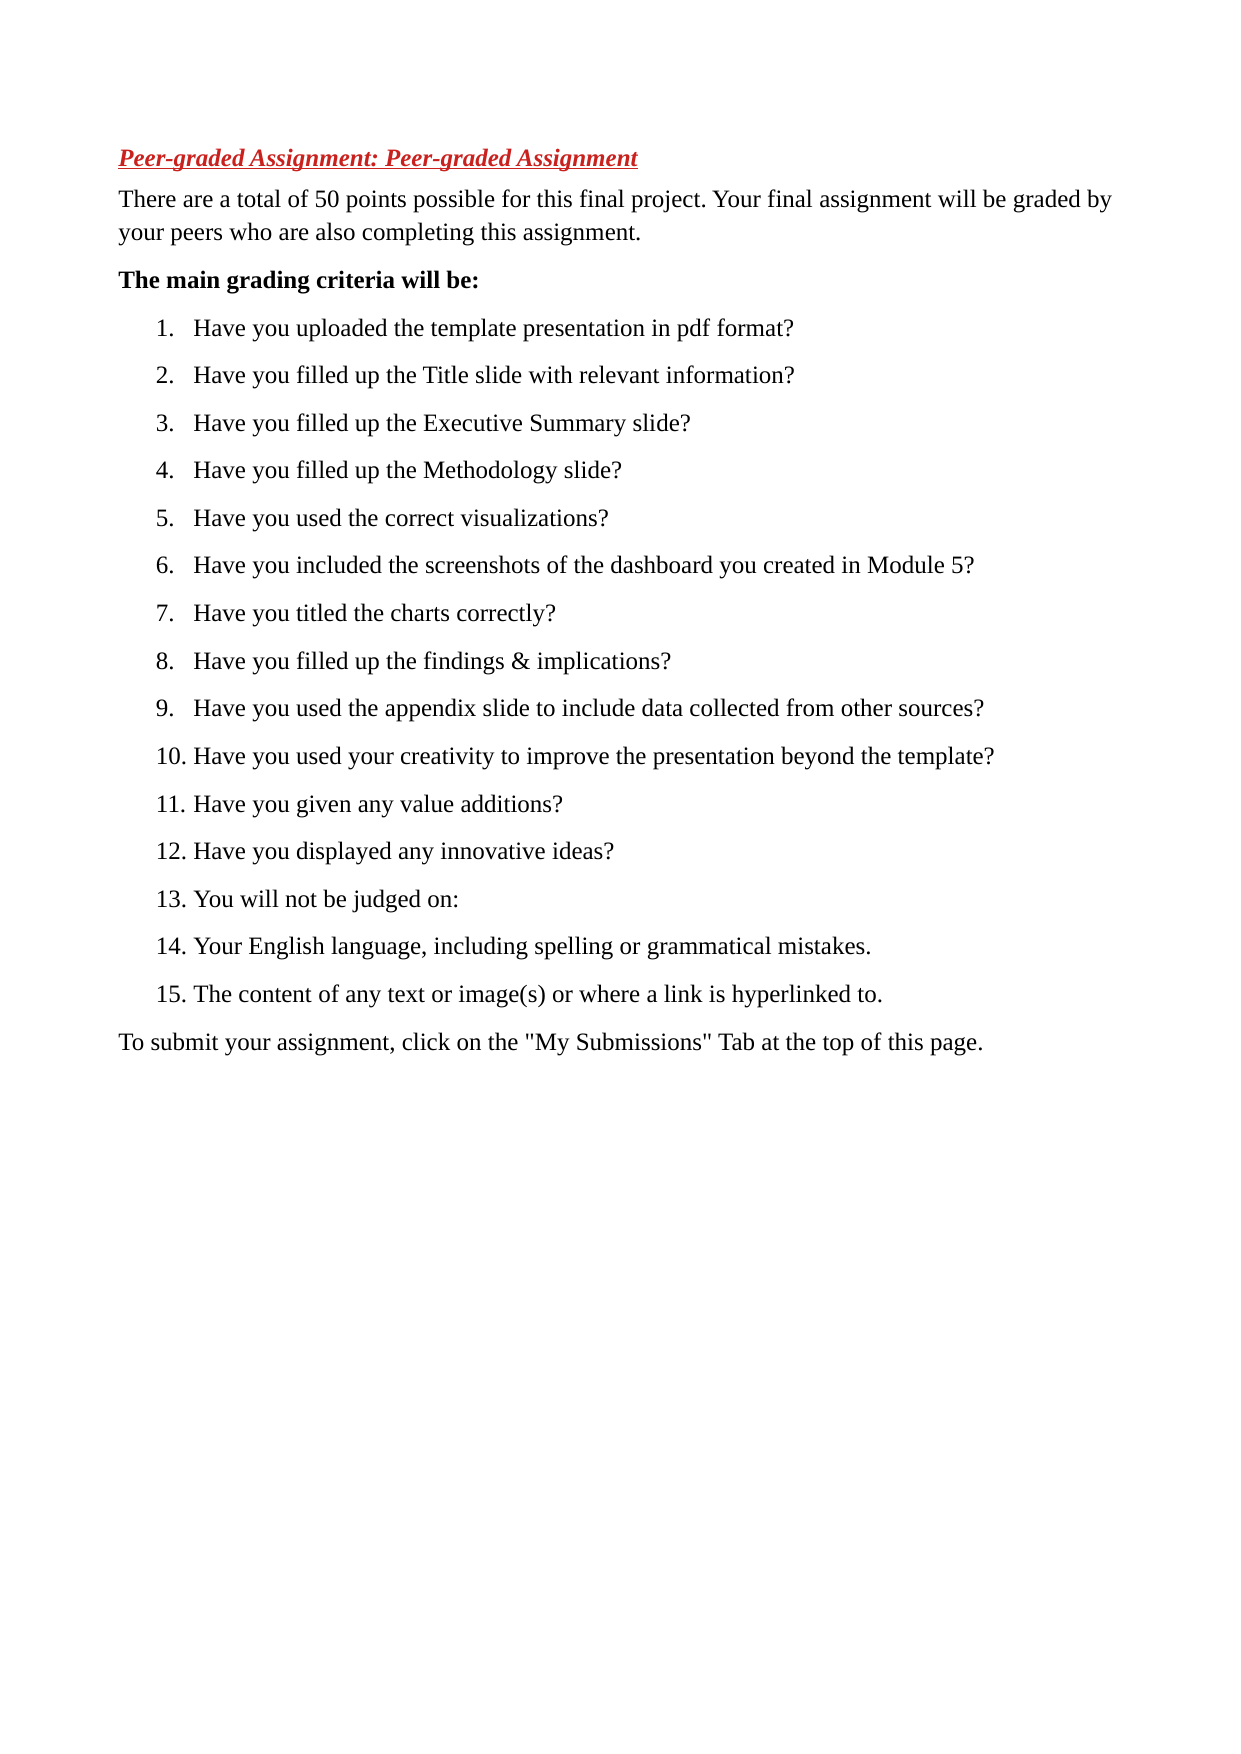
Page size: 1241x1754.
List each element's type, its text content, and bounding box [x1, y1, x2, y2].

list Have you uploaded the template presentation in pdf format? [156, 313, 1122, 341]
list Have you used the appendix slide to include data collected from other sources? [156, 693, 1122, 722]
text To submit your assignment, click on the "My Submissions" Tab at the top of this page. [118, 1027, 1122, 1055]
list Have you titled the charts correctly? [156, 598, 1122, 627]
text There are a total of 50 points possible for this final project. Your final assignment will be graded by your peers who are also completing this assignment. [118, 184, 1122, 246]
list Have you filled up the Methodology slide? [156, 455, 1122, 484]
text The main grading criteria will be: [118, 265, 1122, 294]
list Have you used the correct visualizations? [156, 503, 1122, 532]
list Have you filled up the findings & implications? [156, 646, 1122, 674]
list Your English language, including spelling or grammatical mistakes. [156, 931, 1122, 960]
list Have you used your creativity to improve the presentation beyond the template? [156, 741, 1122, 770]
list Have you included the screenshots of the dashboard you created in Module 5? [156, 551, 1122, 579]
list Have you displayed any innovative ideas? [156, 836, 1122, 865]
list Have you filled up the Title slide with relevant information? [156, 360, 1122, 389]
list The content of any text or image(s) or where a link is hyperlinked to. [156, 979, 1122, 1008]
list Have you filled up the Executive Summary slide? [156, 408, 1122, 437]
list You will not be judged on: [156, 884, 1122, 913]
subtitle Peer-graded Assignment: Peer-graded Assignment [118, 143, 1122, 172]
list Have you given any value additions? [156, 789, 1122, 817]
